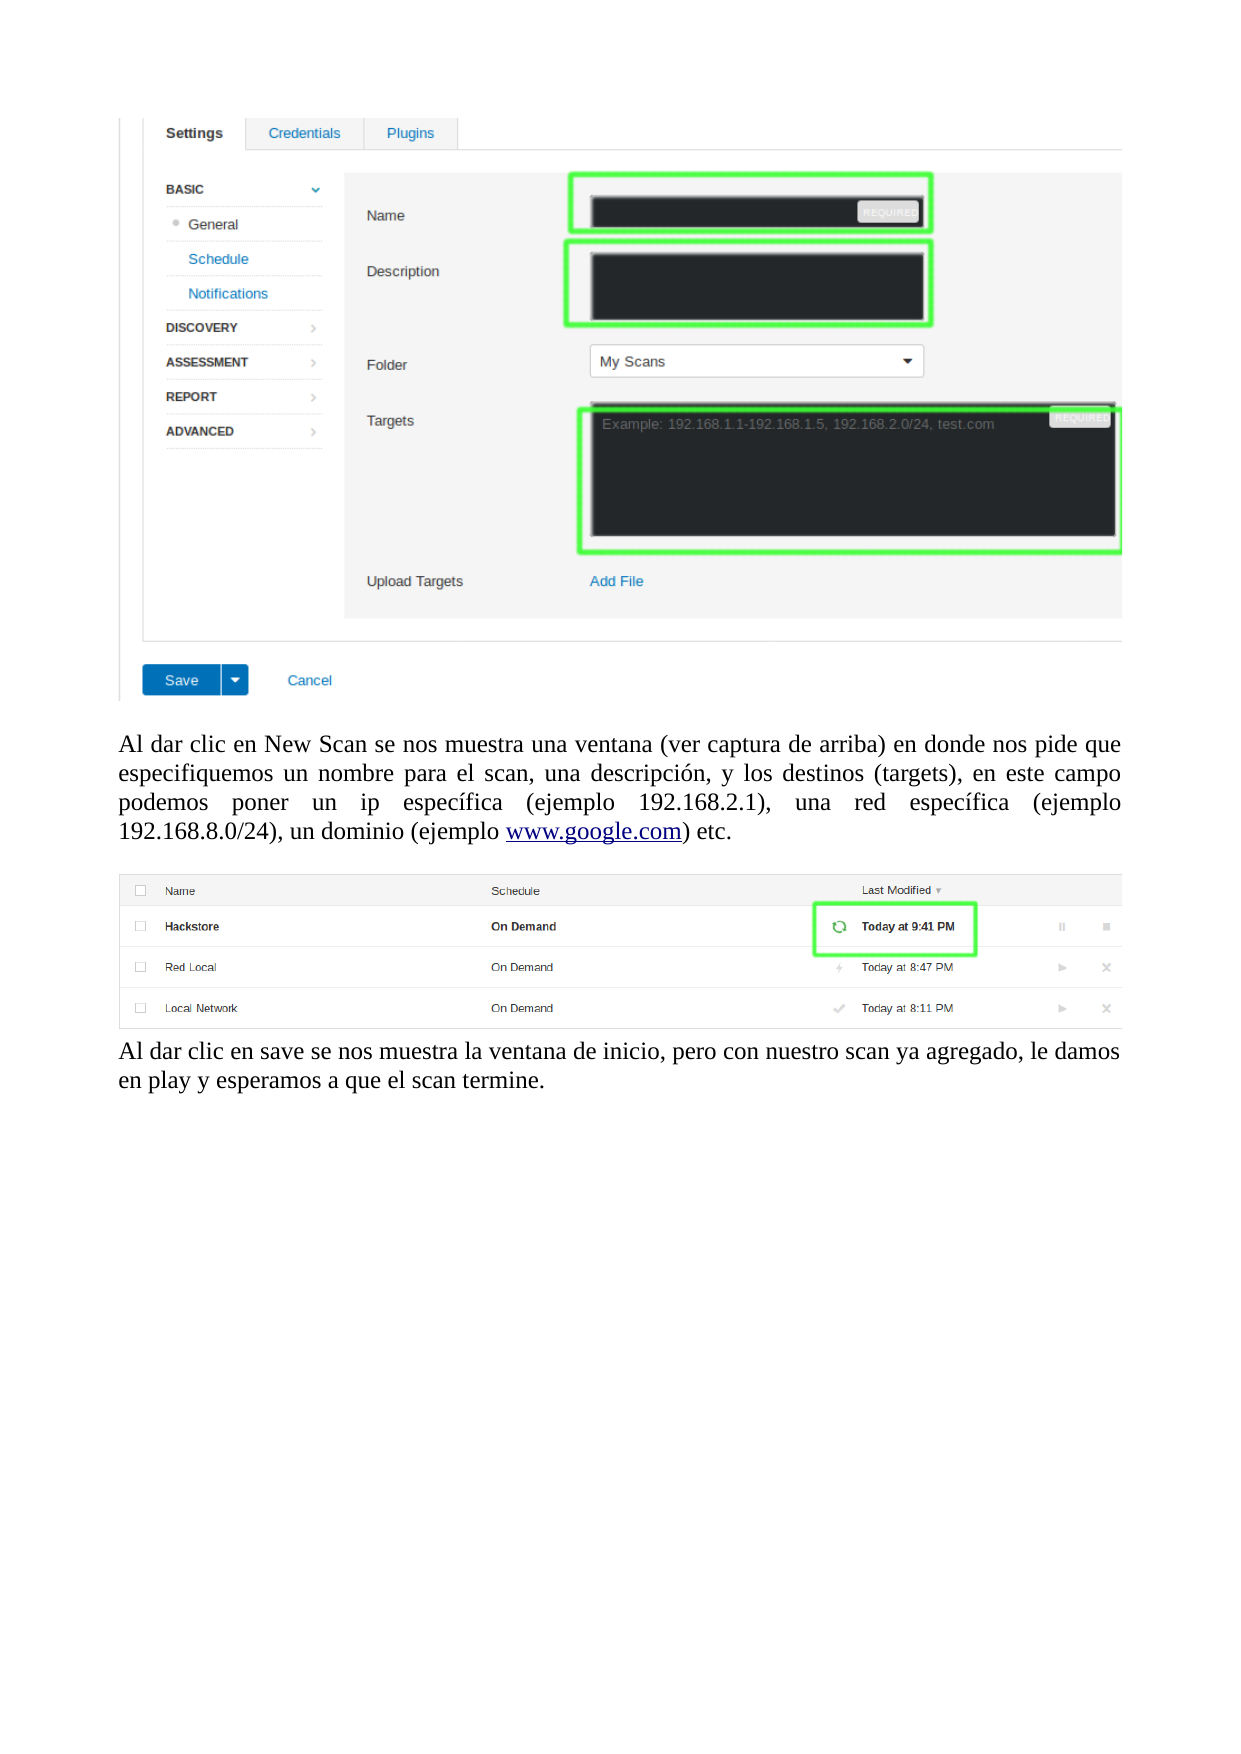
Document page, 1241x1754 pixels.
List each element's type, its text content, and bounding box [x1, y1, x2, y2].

text Al dar clic en New Scan se nos muestra una ventana (ver captura de arriba) en donde nos pide que especifiquemos un nombre para el scan, una descripción, y los destinos (targets), en este campo podemos poner un ip específica (ejemplo 192.168.2.1), una red específica (ejemplo 192.168.8.0/24), un dominio (ejemplo www.google.com) etc. [118, 729, 1122, 844]
picture [118, 873, 1123, 1036]
picture [118, 118, 1123, 701]
text Al dar clic en save se nos muestra la ventana de inicio, pero con nuestro scan ya agregado, le damos en play y esperamos a que el scan termine. [118, 1036, 1122, 1093]
